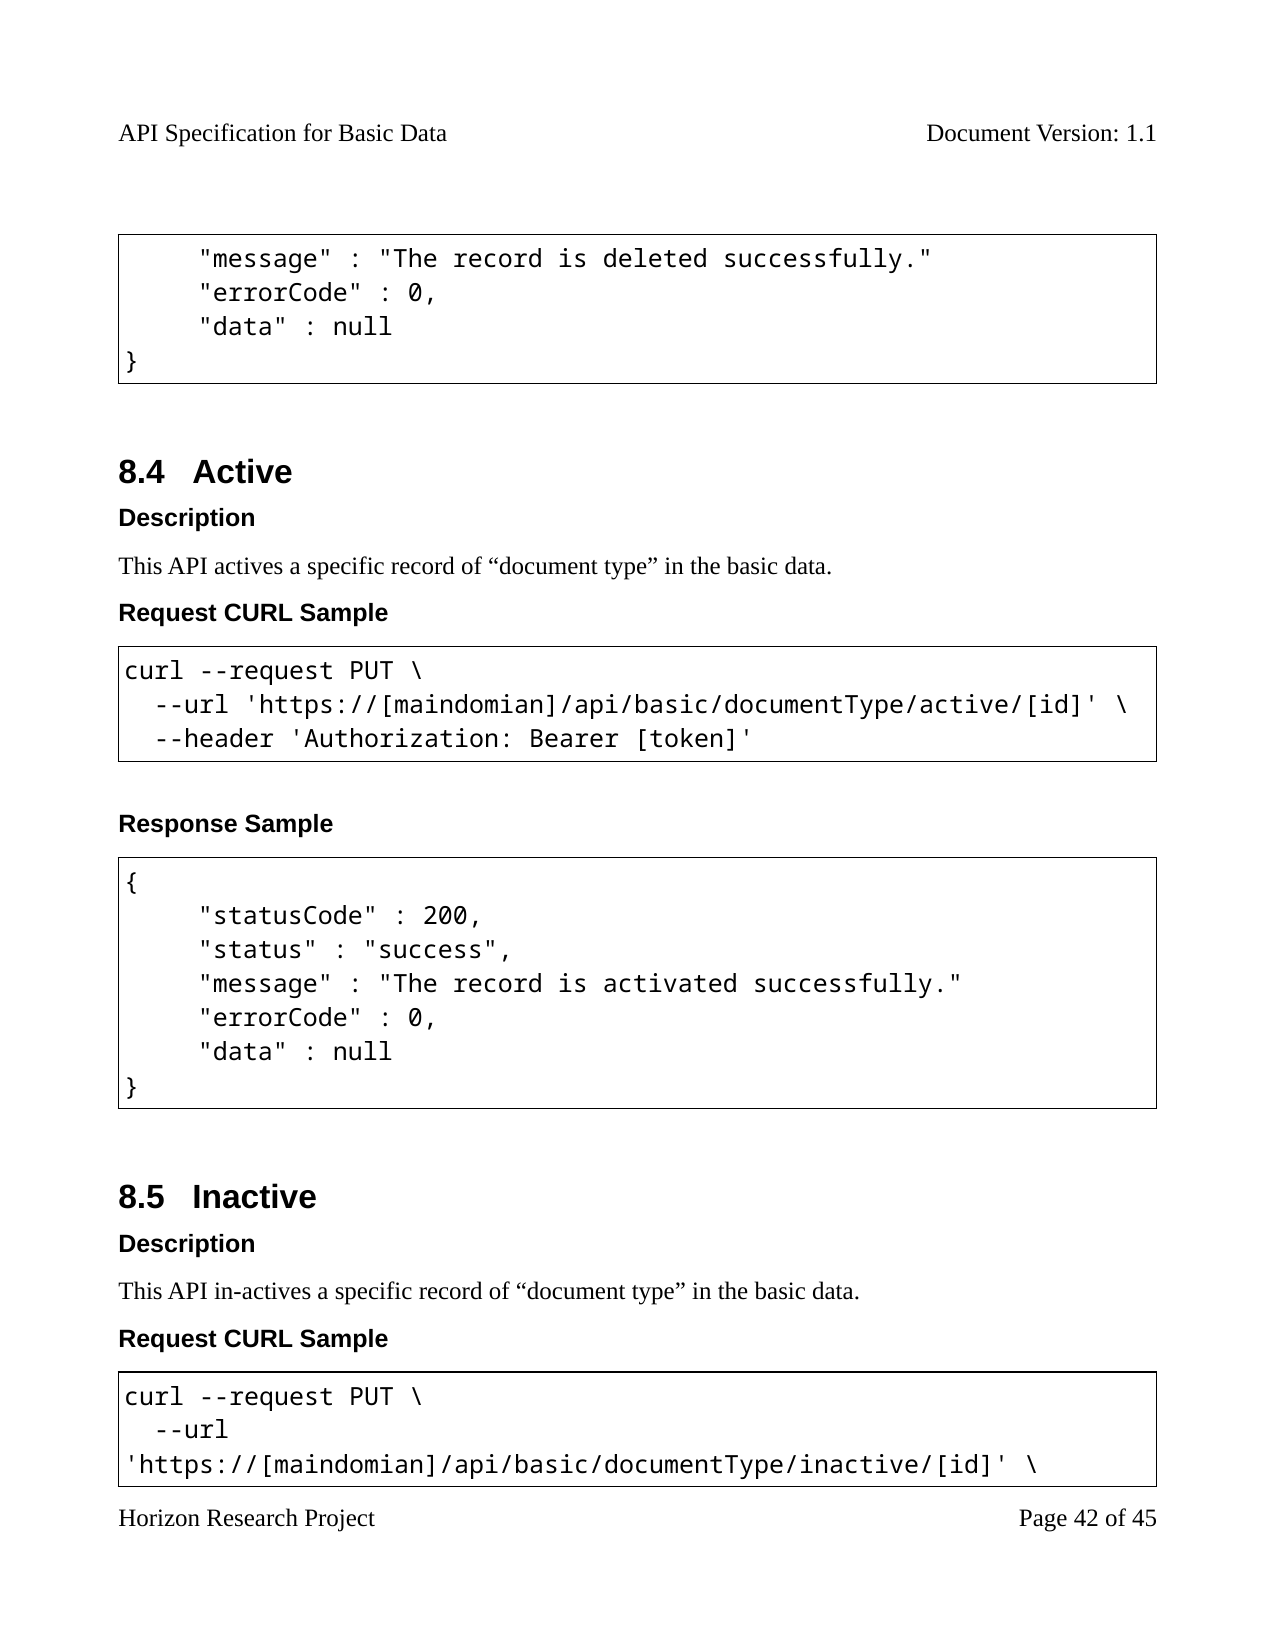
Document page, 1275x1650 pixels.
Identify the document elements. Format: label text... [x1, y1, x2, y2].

text This API in-actives a specific record of “document type” in the basic data. [118, 1276, 1157, 1305]
table_header curl --request PUT \ --url 'https://[maindomian]/api/basic/documentType/inactive/[id]' \ [119, 1373, 1156, 1486]
table_header "message" : "The record is deleted successfully." "errorCode" : 0, "data" : null } [119, 235, 1156, 383]
subtitle Active [118, 452, 1157, 491]
text Request CURL Sample [118, 1324, 1157, 1352]
subtitle Inactive [118, 1177, 1157, 1216]
text Response Sample [118, 809, 1157, 838]
text Description [118, 1228, 1157, 1257]
text Description [118, 503, 1157, 532]
table_header { "statusCode" : 200, "status" : "success", "message" : "The record is activated successfully." "errorCode" : 0, "data" : null } [119, 858, 1156, 1108]
text Request CURL Sample [118, 598, 1157, 627]
text This API actives a specific record of “document type” in the basic data. [118, 551, 1157, 579]
table_header curl --request PUT \ --url 'https://[maindomian]/api/basic/documentType/active/[id]' \ --header 'Authorization: Bearer [token]' [119, 647, 1156, 761]
